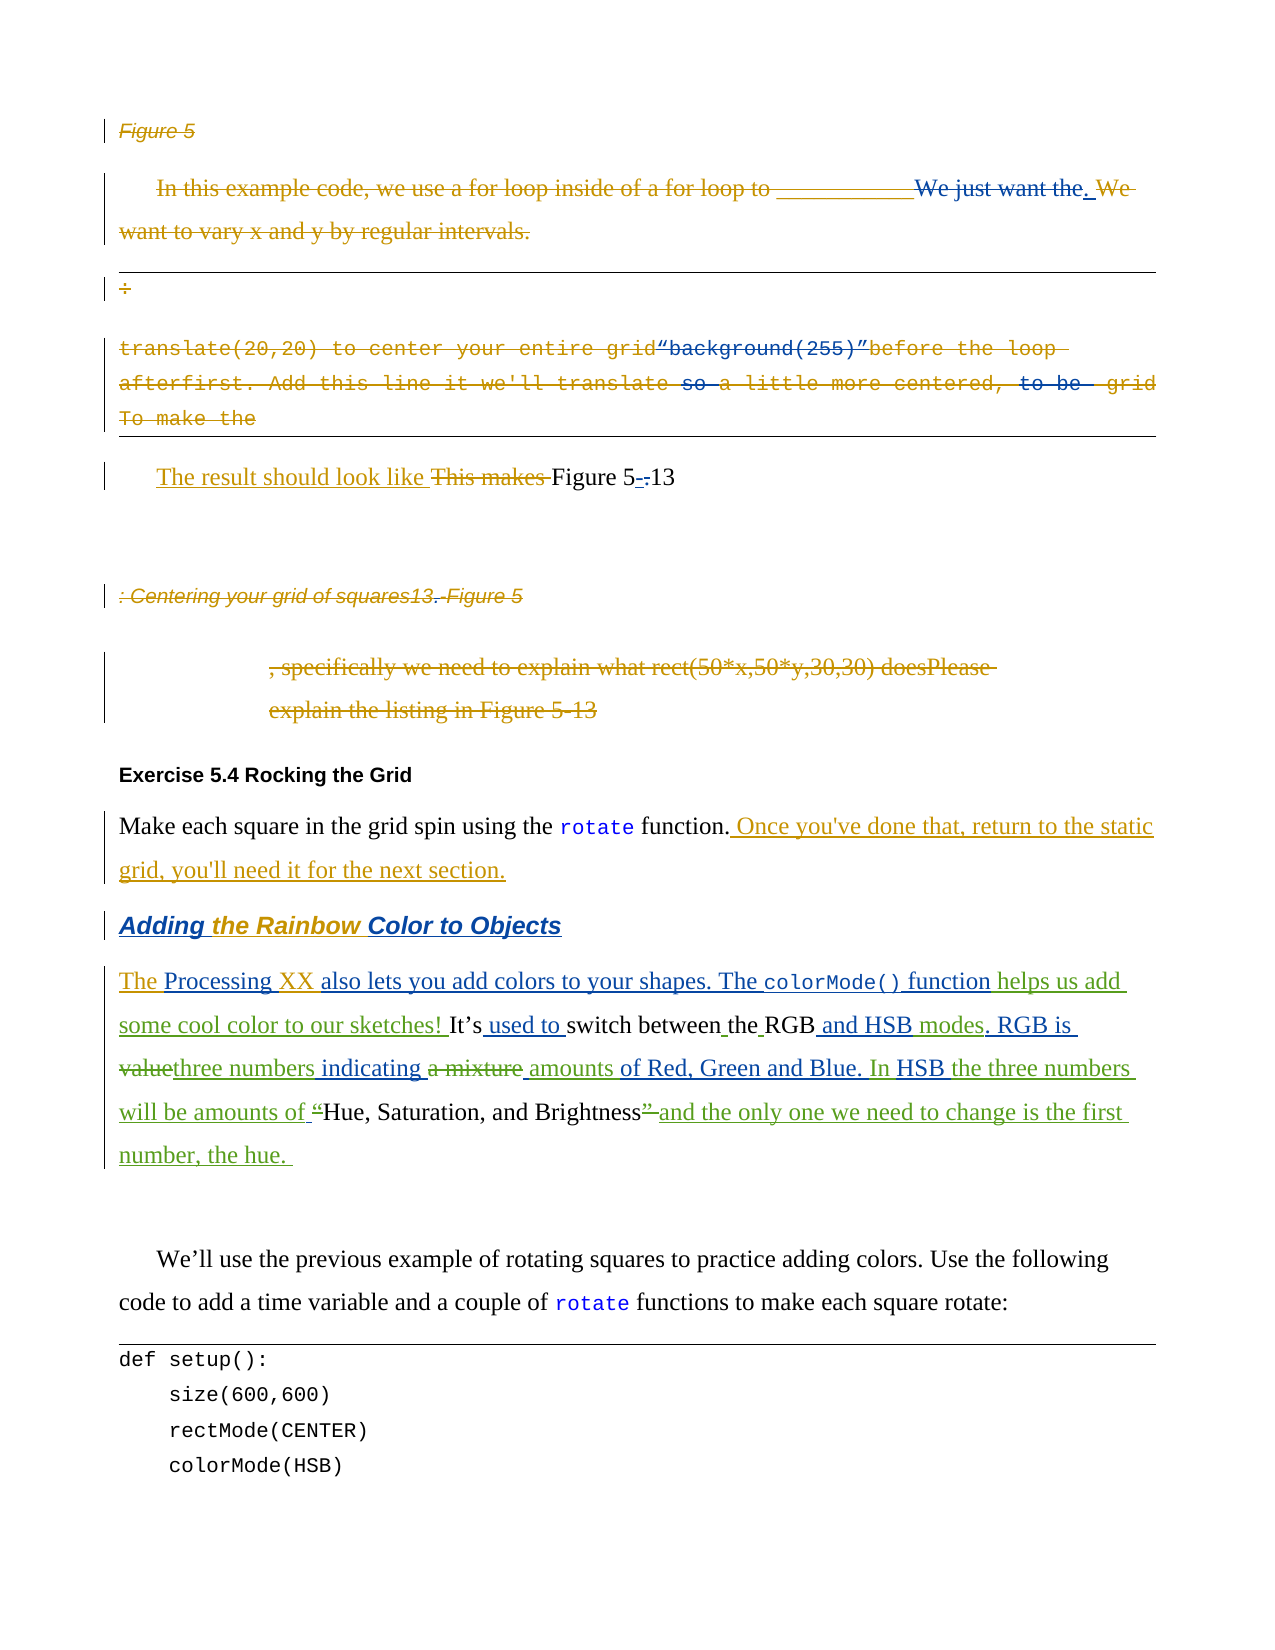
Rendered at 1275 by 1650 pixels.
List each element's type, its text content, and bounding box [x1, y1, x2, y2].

text Adding the Rainbow Color to Objects [118, 911, 1156, 939]
text def setup(): [118, 1345, 1156, 1373]
text The Processing XX also lets you add colors to your shapes. The colorMode() function helps us add some cool color to our sketches! It’s used to switch between the RGB and HSB modes. RGB is three numbers indicating amounts of Red, Green and Blue. In HSB the three numbers will be amounts of Hue, Saturation, and Brightnessand the only one we need to change is the first number, the hue. [118, 966, 1156, 1168]
text Make each square in the grid spin using the rotate function. Once you've done that, return to the static grid, you'll need it for the next section. [118, 811, 1156, 884]
text size(600,600) [118, 1384, 1156, 1408]
text rectMode(CENTER) [118, 1420, 1156, 1443]
text Exercise 5.4 Rocking the Grid [118, 763, 1156, 787]
text . [118, 173, 1156, 245]
text colorMode(HSB) [118, 1455, 1156, 1479]
text The result should look like Figure 5-13 [118, 462, 1156, 490]
text We’ll use the previous example of rotating squares to practice adding colors. Use the following code to add a time variable and a couple of rotate functions to make each square rotate: [118, 1244, 1156, 1317]
